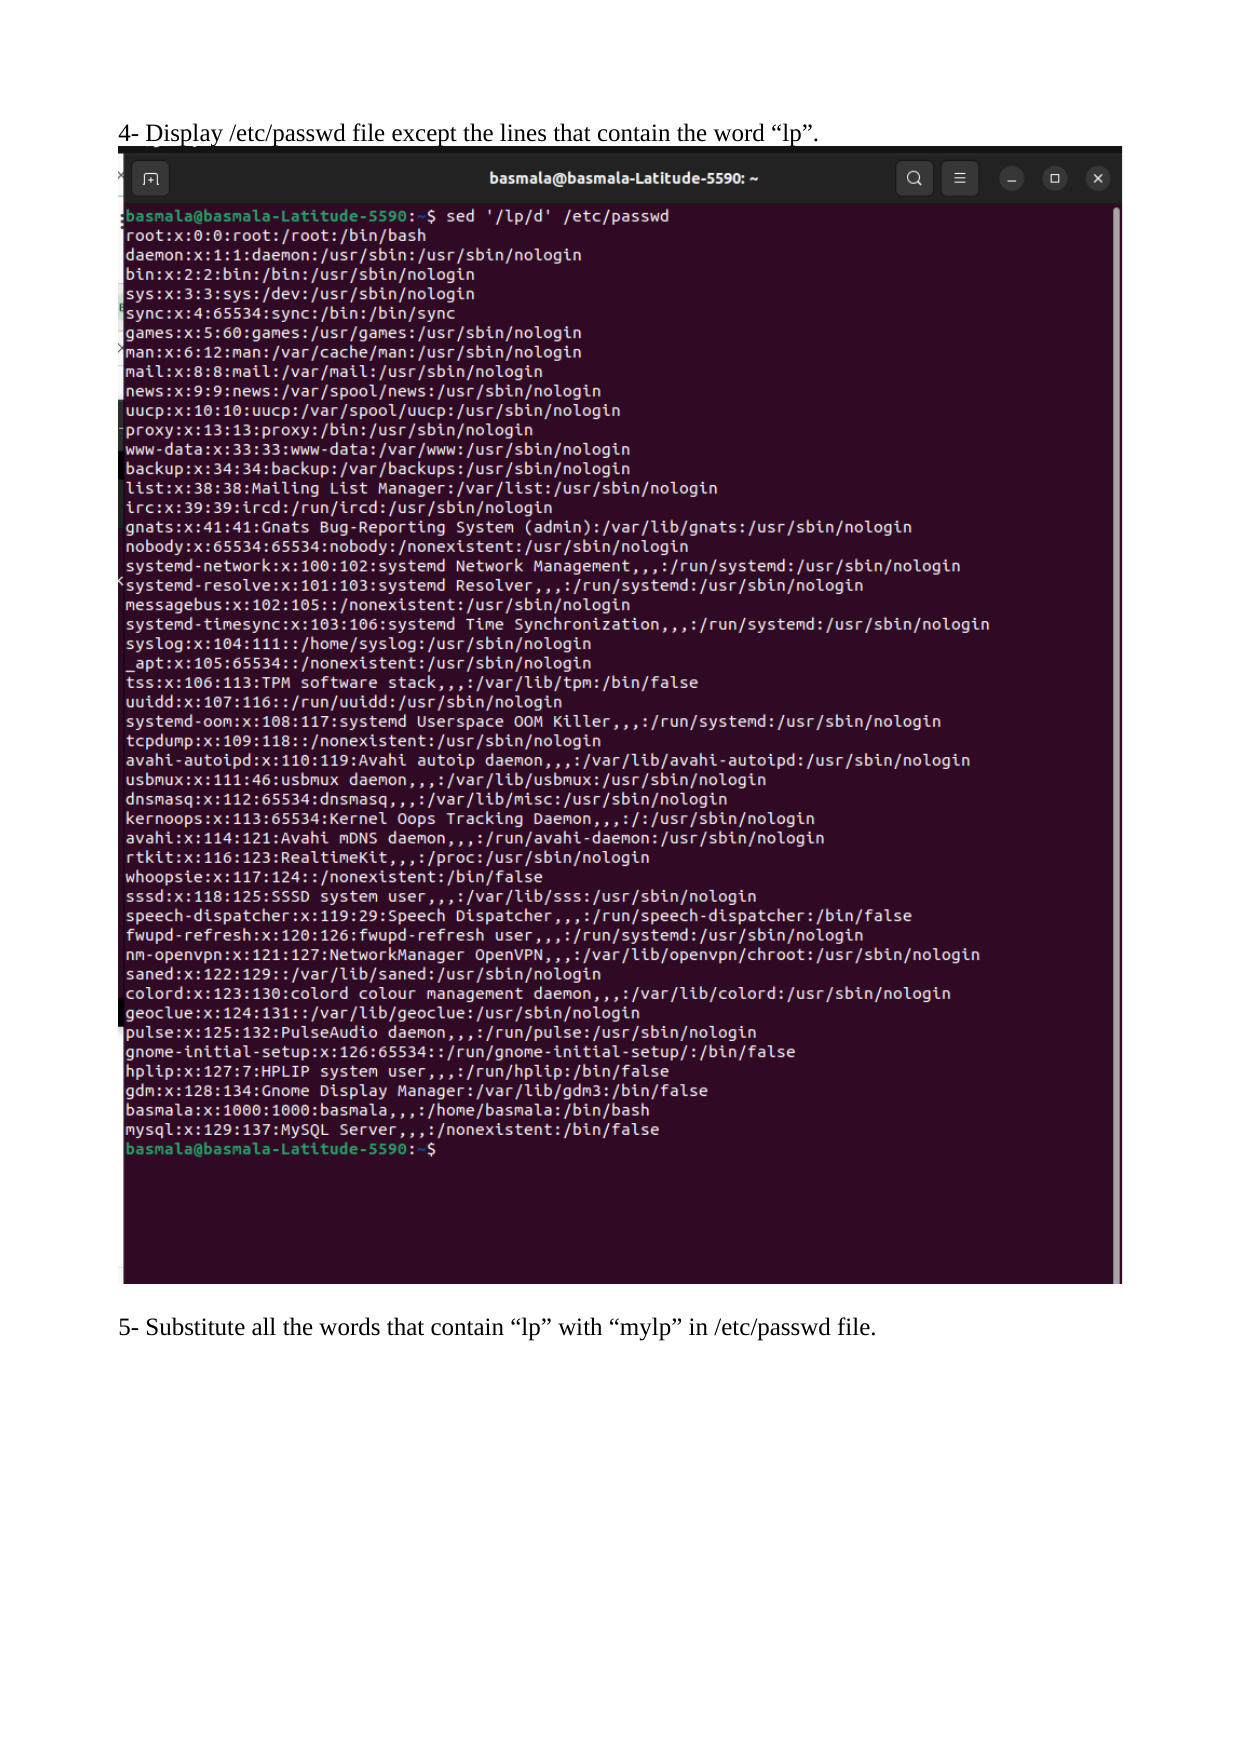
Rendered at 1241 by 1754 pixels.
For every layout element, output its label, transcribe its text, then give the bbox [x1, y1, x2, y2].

text 5- Substitute all the words that contain “lp” with “mylp” in /etc/passwd file. [118, 1312, 1122, 1341]
text 4- Display /etc/passwd file except the lines that contain the word “lp”. [118, 118, 1122, 146]
picture [118, 146, 1123, 1284]
